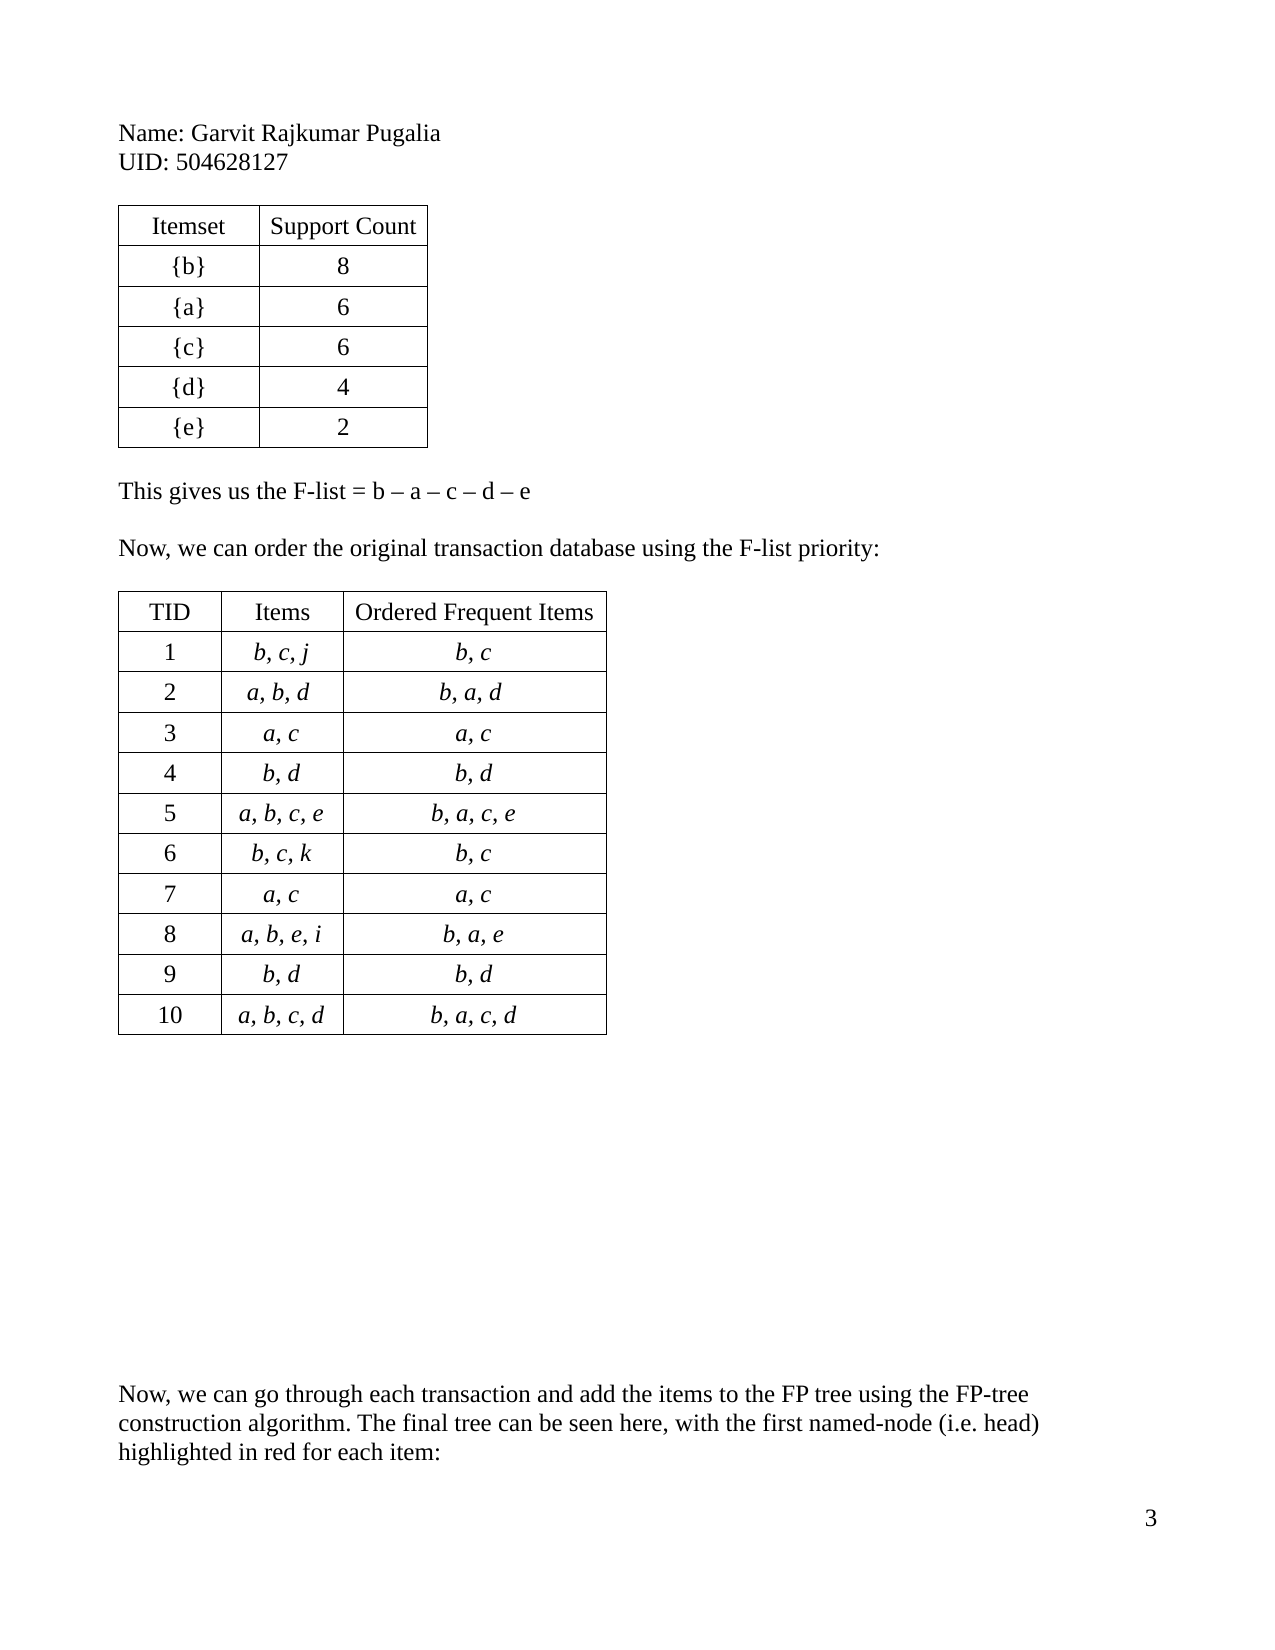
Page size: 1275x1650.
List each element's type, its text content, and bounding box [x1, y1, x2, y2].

table_cell b, c, j [222, 632, 343, 671]
table_cell 1 [119, 632, 221, 671]
text This gives us the F-list = b – a – c – d – e [118, 476, 1157, 504]
table_cell b, a, c, d [344, 995, 606, 1034]
table_cell a, c [222, 874, 343, 913]
table_cell {c} [119, 327, 259, 366]
table_cell 2 [119, 672, 221, 712]
table_cell 4 [260, 367, 427, 407]
table_cell a, c [344, 874, 606, 913]
table_cell {a} [119, 287, 259, 326]
table_cell {e} [119, 408, 259, 447]
table_cell b, a, e [344, 914, 606, 954]
table_cell 6 [119, 834, 221, 873]
table_header Itemset [119, 206, 259, 245]
table_cell b, d [344, 955, 606, 994]
table_cell 8 [119, 914, 221, 954]
table_cell 6 [260, 287, 427, 326]
table_header TID [119, 592, 221, 631]
table_cell b, a, d [344, 672, 606, 712]
text Now, we can go through each transaction and add the items to the FP tree using the FP-tree construction algorithm. The final tree can be seen here, with the first named-node (i.e. head) highlighted in red for each item: [118, 1379, 1157, 1466]
text Now, we can order the original transaction database using the F-list priority: [118, 533, 1157, 562]
table_cell b, c [344, 834, 606, 873]
table_cell b, a, c, e [344, 794, 606, 833]
table_cell {d} [119, 367, 259, 407]
table_cell b, c, k [222, 834, 343, 873]
table_cell 3 [119, 713, 221, 752]
table_cell 9 [119, 955, 221, 994]
table_cell 8 [260, 246, 427, 286]
table_cell b, d [344, 753, 606, 792]
table_cell b, d [222, 955, 343, 994]
table_cell a, b, d [222, 672, 343, 712]
table_cell b, c [344, 632, 606, 671]
table_cell a, c [222, 713, 343, 752]
table_cell a, b, e, i [222, 914, 343, 954]
table_cell 5 [119, 794, 221, 833]
table_cell 7 [119, 874, 221, 913]
table_header Ordered Frequent Items [344, 592, 606, 631]
table_cell 2 [260, 408, 427, 447]
table_cell 6 [260, 327, 427, 366]
table_header Items [222, 592, 343, 631]
table_cell 4 [119, 753, 221, 792]
table_cell {b} [119, 246, 259, 286]
table_cell a, b, c, d [222, 995, 343, 1034]
table_cell 10 [119, 995, 221, 1034]
table_cell a, c [344, 713, 606, 752]
table_header Support Count [260, 206, 427, 245]
table_cell b, d [222, 753, 343, 792]
table_cell a, b, c, e [222, 794, 343, 833]
